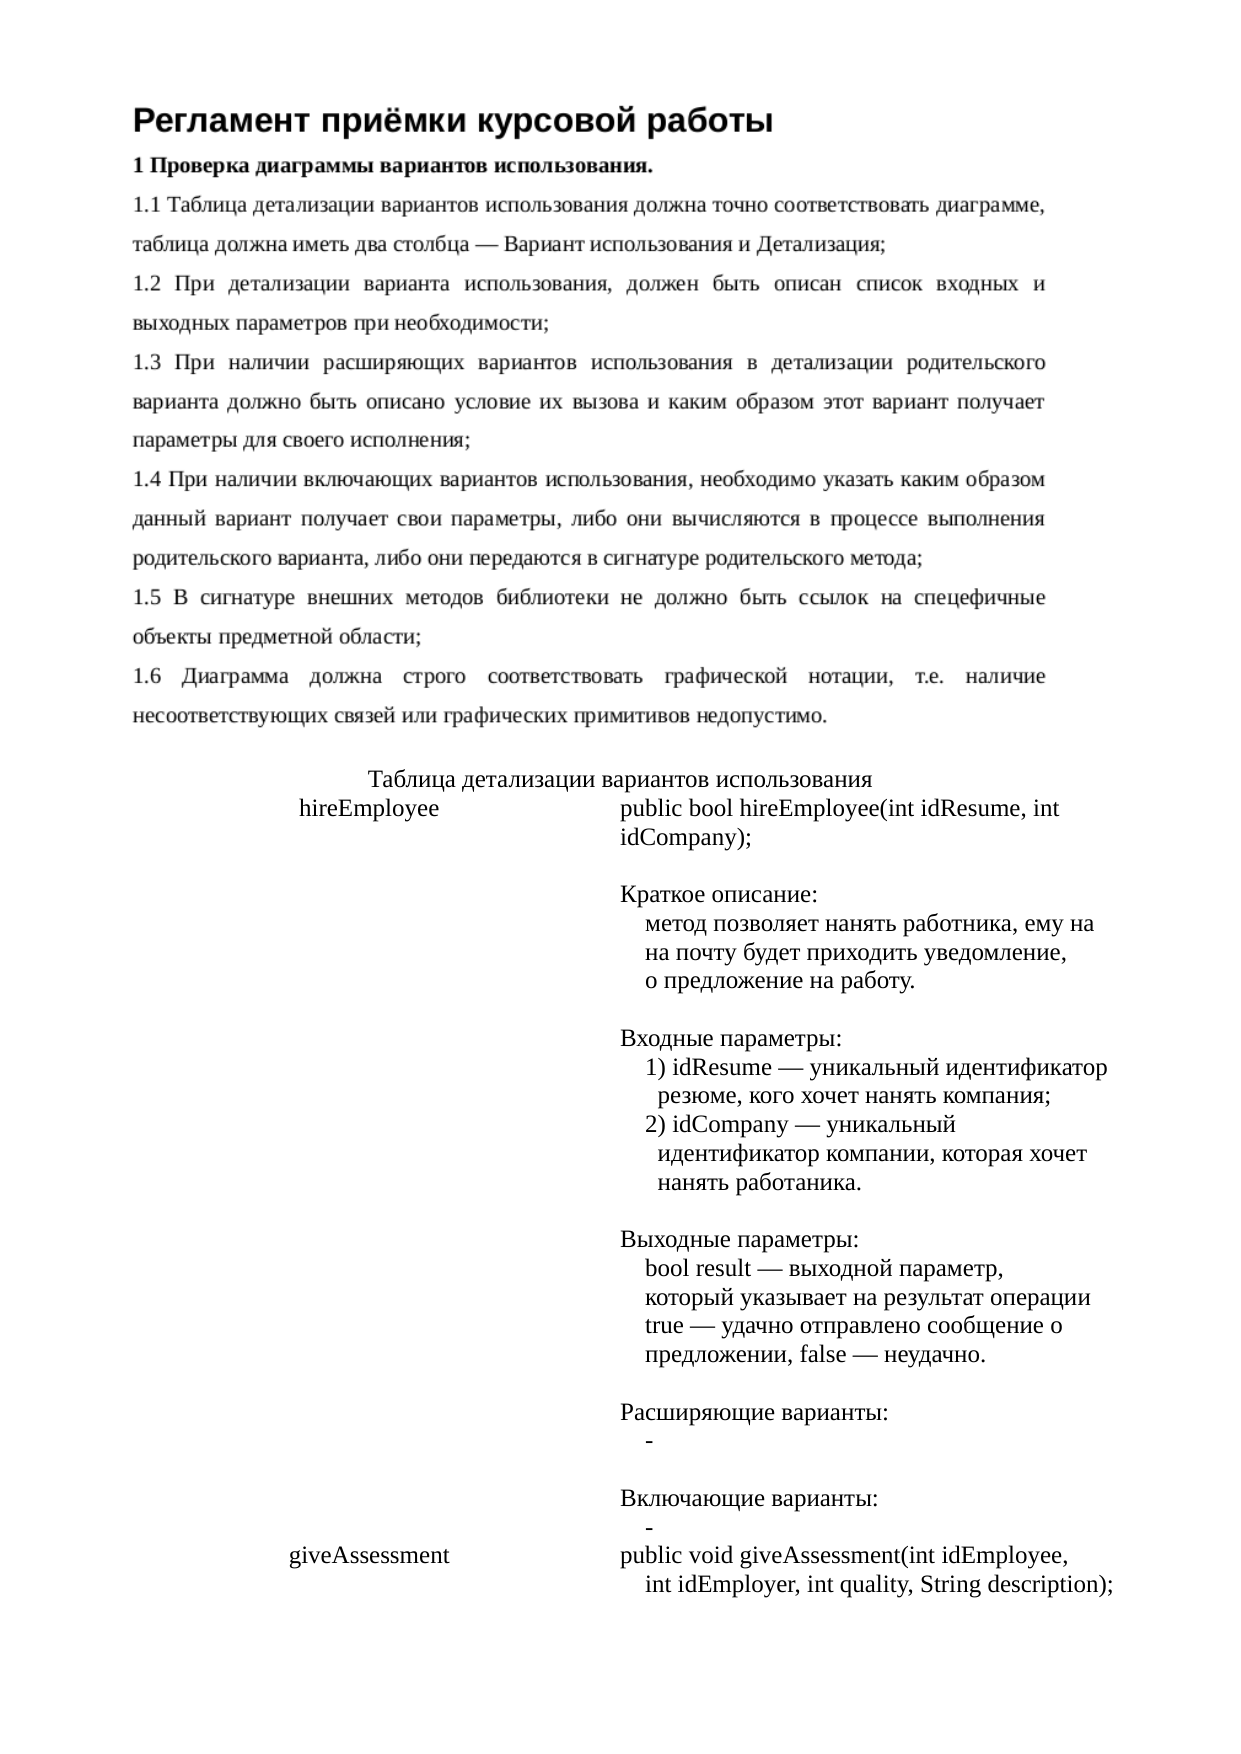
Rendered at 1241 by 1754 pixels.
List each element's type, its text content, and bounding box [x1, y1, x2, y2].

picture [118, 59, 1123, 736]
table_cell public void giveAssessment(int idEmployee, int idEmployer, int quality, String description); [620, 1540, 1122, 1627]
text Таблица детализации вариантов использования [118, 764, 1122, 793]
table_header public bool hireEmployee(int idResume, int idCompany); Краткое описание: метод позволяет нанять работника, ему на на почту будет приходить уведомление, о предложение на работу. Входные параметры: 1) idResume — уникальный идентификатор резюме, кого хочет нанять компания; 2) idCompany — уникальный идентификатор компании, которая хочет нанять работаника. Выходные параметры: bool result — выходной параметр, который указывает на результат операции true — удачно отправлено сообщение о предложении, false — неудачно. Расширяющие варианты: - Включающие варианты: - [620, 793, 1122, 1540]
table_cell giveAssessment [118, 1540, 620, 1627]
table_header hireEmployee [118, 793, 620, 1540]
